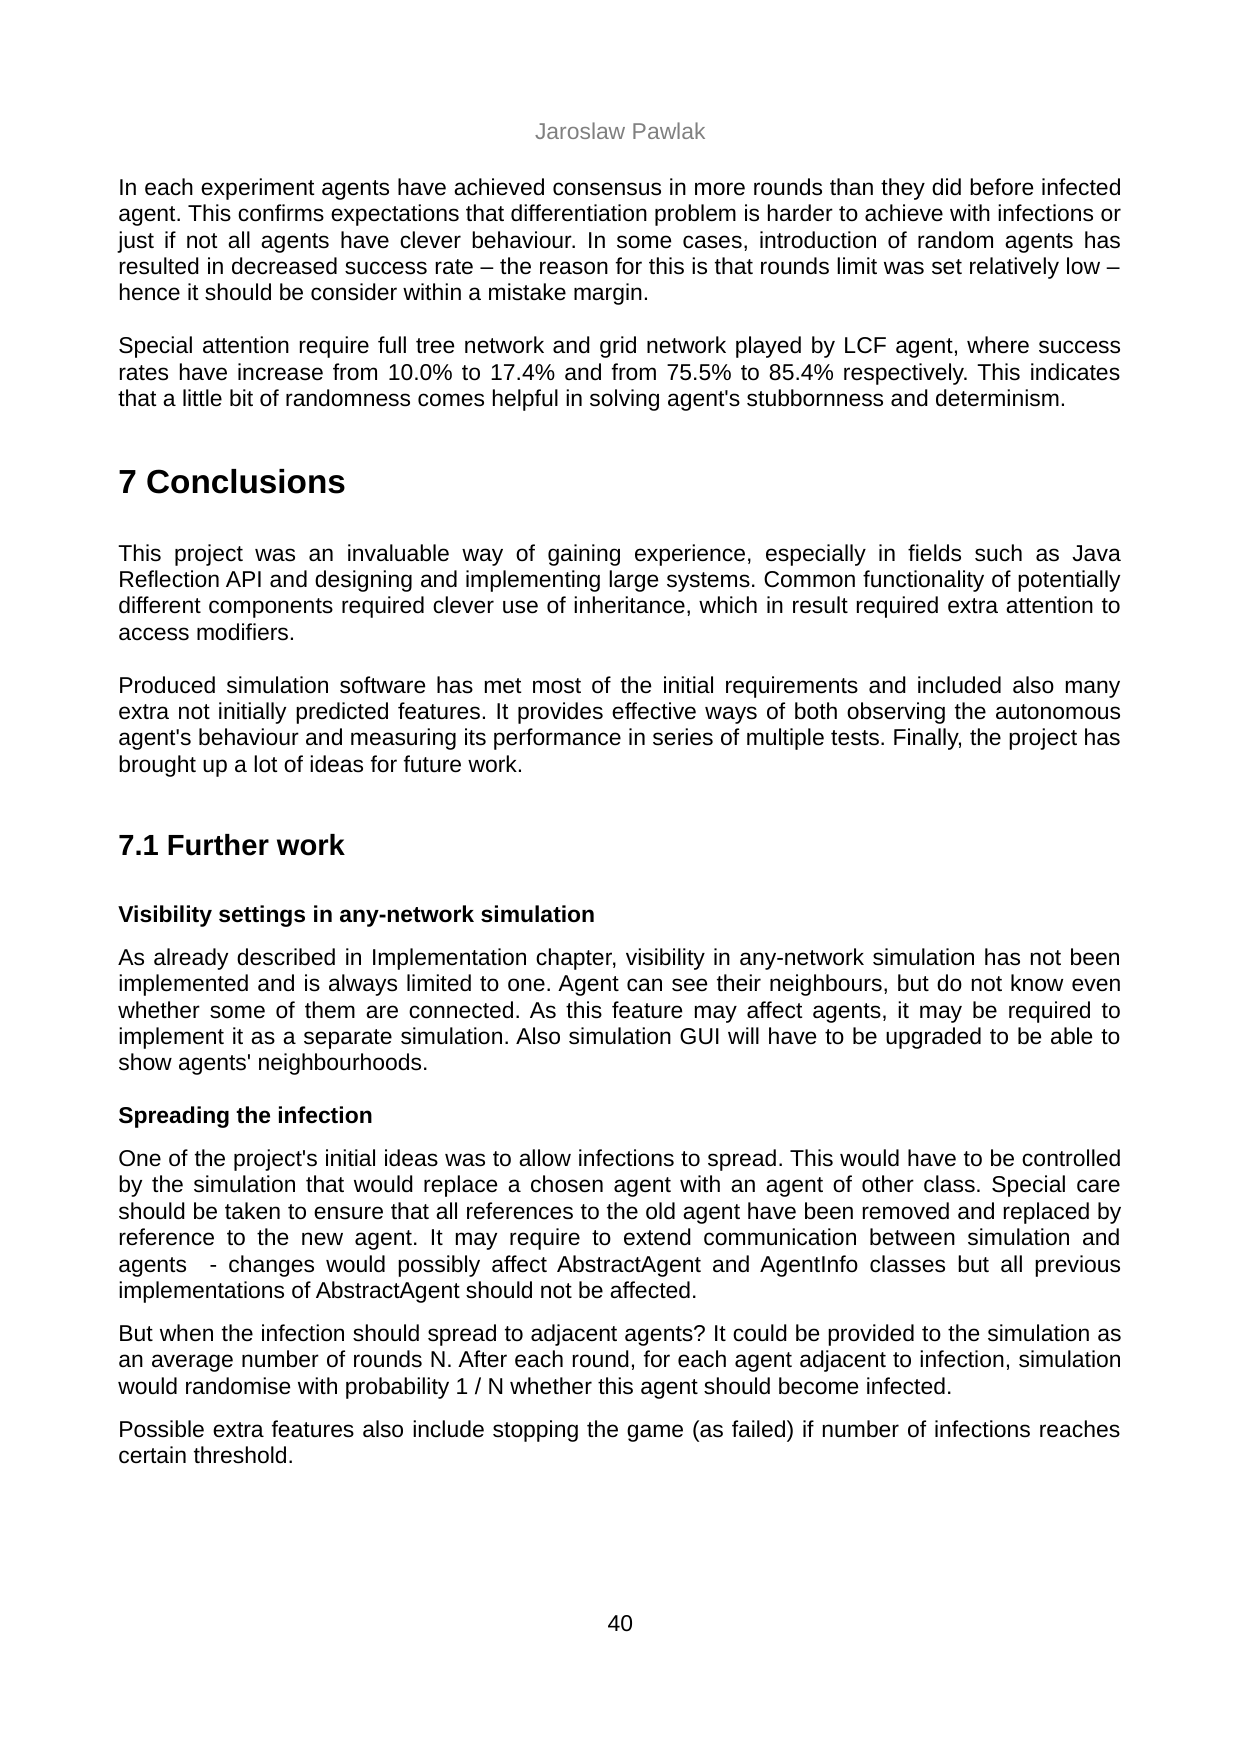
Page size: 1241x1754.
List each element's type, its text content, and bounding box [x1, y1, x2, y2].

text But when the infection should spread to adjacent agents? It could be provided to the simulation as an average number of rounds N. After each round, for each agent adjacent to infection, simulation would randomise with probability 1 / N whether this agent should become infected. [118, 1320, 1122, 1399]
text Possible extra features also include stopping the game (as failed) if number of infections reaches certain threshold. [118, 1416, 1122, 1468]
text As already described in Implementation chapter, visibility in any-network simulation has not been implemented and is always limited to one. Agent can see their neighbours, but do not know even whether some of them are connected. As this feature may affect agents, it may be required to implement it as a separate simulation. Also simulation GUI will have to be upgraded to be able to show agents' neighbourhoods. [118, 944, 1122, 1076]
subtitle 7 Conclusions [118, 462, 1122, 501]
text Visibility settings in any-network simulation [118, 901, 1122, 927]
text Spreading the infection [118, 1102, 1122, 1128]
text Special attention require full tree network and grid network played by LCF agent, where success rates have increase from 10.0% to 17.4% and from 75.5% to 85.4% respectively. This indicates that a little bit of randomness comes helpful in solving agent's stubbornness and determinism. [118, 332, 1122, 411]
text In each experiment agents have achieved consensus in more rounds than they did before infected agent. This confirms expectations that differentiation problem is harder to achieve with infections or just if not all agents have clever behaviour. In some cases, introduction of random agents has resulted in decreased success rate – the reason for this is that rounds limit was set relatively low – hence it should be consider within a mistake margin. [118, 174, 1122, 306]
text Produced simulation software has met most of the initial requirements and included also many extra not initially predicted features. It provides effective ways of both observing the autonomous agent's behaviour and measuring its performance in series of multiple tests. Finally, the project has brought up a lot of ideas for future work. [118, 672, 1122, 777]
subtitle 7.1 Further work [118, 828, 1122, 862]
text This project was an invaluable way of gaining experience, especially in fields such as Java Reflection API and designing and implementing large systems. Common functionality of potentially different components required clever use of inheritance, which in result required extra attention to access modifiers. [118, 540, 1122, 645]
text One of the project's initial ideas was to allow infections to spread. This would have to be controlled by the simulation that would replace a chosen agent with an agent of other class. Special care should be taken to ensure that all references to the old agent have been removed and replaced by reference to the new agent. It may require to extend communication between simulation and agents - changes would possibly affect AbstractAgent and AgentInfo classes but all previous implementations of AbstractAgent should not be affected. [118, 1145, 1122, 1303]
